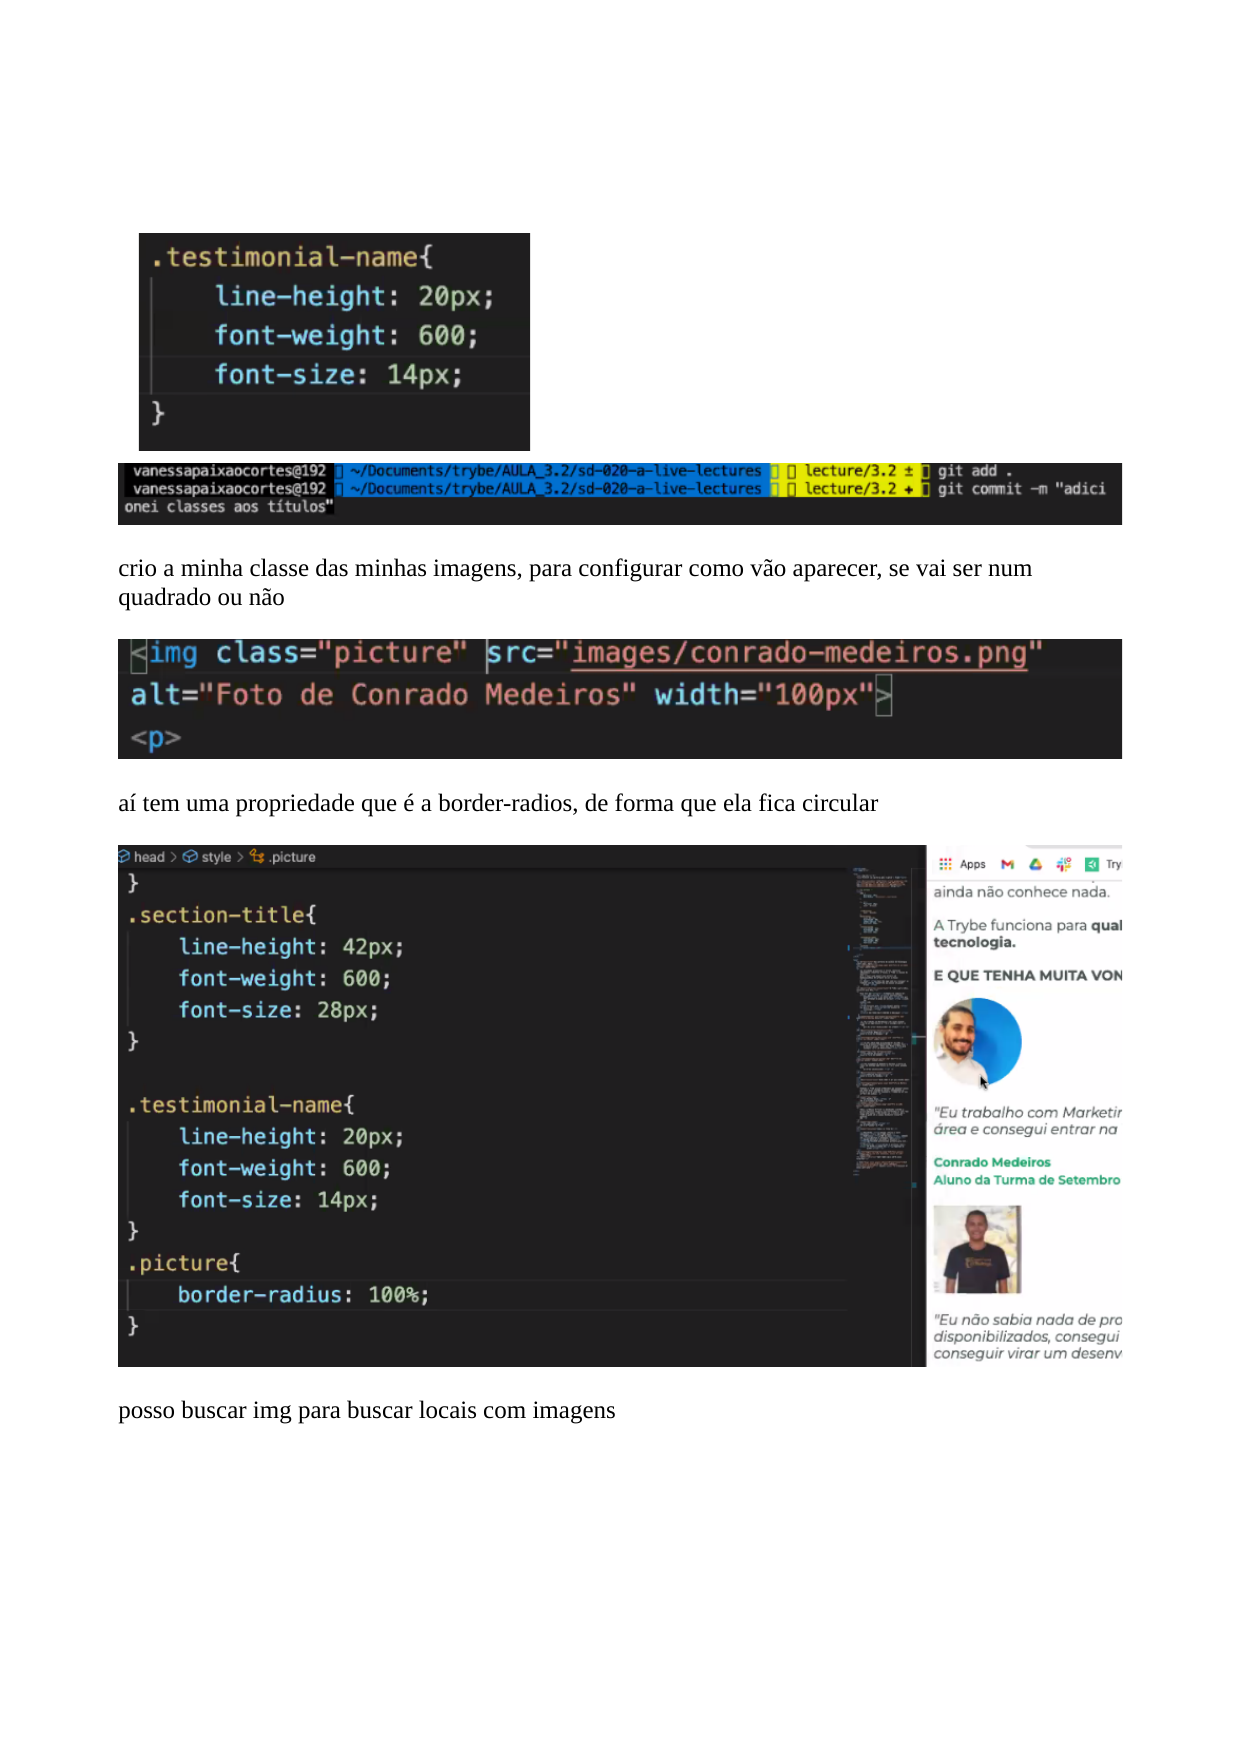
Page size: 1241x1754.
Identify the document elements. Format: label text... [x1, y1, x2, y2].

text posso buscar img para buscar locais com imagens [118, 1395, 1122, 1424]
picture [118, 463, 1123, 525]
picture [118, 845, 1123, 1367]
picture [118, 639, 1123, 759]
text aí tem uma propriedade que é a border-radios, de forma que ela fica circular [118, 788, 1122, 816]
text crio a minha classe das minhas imagens, para configurar como vão aparecer, se vai ser num quadrado ou não [118, 553, 1122, 611]
picture [138, 233, 531, 451]
